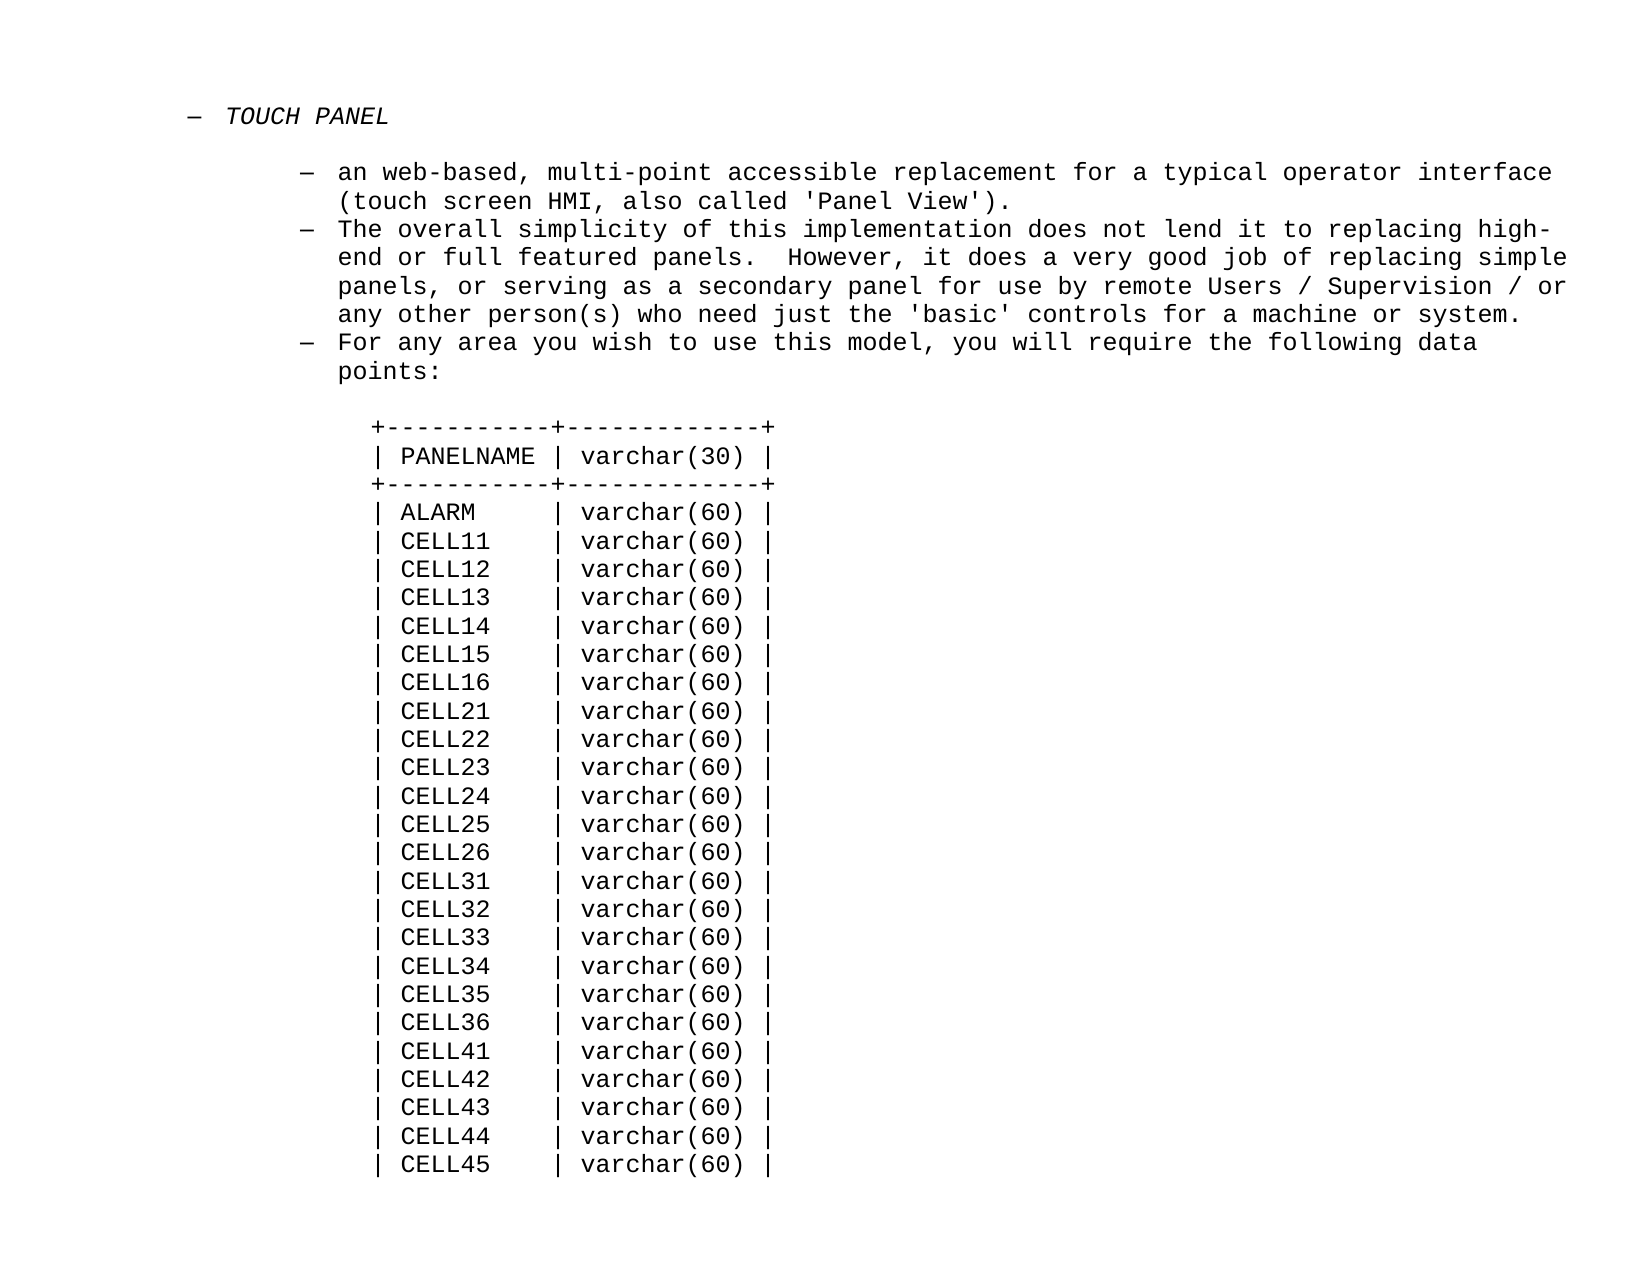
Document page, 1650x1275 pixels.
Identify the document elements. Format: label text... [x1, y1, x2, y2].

text | CELL13 | varchar(60) | [75, 585, 1575, 613]
text | CELL25 | varchar(60) | [75, 812, 1575, 840]
text | CELL45 | varchar(60) | [75, 1152, 1575, 1180]
text | CELL42 | varchar(60) | [75, 1067, 1575, 1095]
text | CELL14 | varchar(60) | [75, 613, 1575, 642]
text | PANELNAME | varchar(30) | [75, 443, 1575, 472]
text | CELL12 | varchar(60) | [75, 557, 1575, 585]
text | ALARM | varchar(60) | [75, 500, 1575, 528]
list The overall simplicity of this implementation does not lend it to replacing high-end or full featured panels. However, it does a very good job of replacing simple panels, or serving as a secondary panel for use by remote Users / Supervision / or any other person(s) who need just the 'basic' controls for a machine or system. [300, 217, 1575, 330]
text | CELL41 | varchar(60) | [75, 1038, 1575, 1067]
text | CELL31 | varchar(60) | [75, 868, 1575, 897]
text | CELL35 | varchar(60) | [75, 982, 1575, 1010]
text | CELL33 | varchar(60) | [75, 925, 1575, 953]
text | CELL24 | varchar(60) | [75, 783, 1575, 812]
list an web-based, multi-point accessible replacement for a typical operator interface (touch screen HMI, also called 'Panel View'). [300, 160, 1575, 217]
text | CELL11 | varchar(60) | [75, 528, 1575, 557]
text | CELL32 | varchar(60) | [75, 897, 1575, 925]
text | CELL16 | varchar(60) | [75, 670, 1575, 698]
text | CELL43 | varchar(60) | [75, 1095, 1575, 1123]
text | CELL23 | varchar(60) | [75, 755, 1575, 783]
list TOUCH PANEL [187, 103, 1575, 132]
text | CELL22 | varchar(60) | [75, 727, 1575, 755]
text +-----------+-------------+ [75, 415, 1575, 443]
text | CELL26 | varchar(60) | [75, 840, 1575, 868]
text | CELL44 | varchar(60) | [75, 1123, 1575, 1152]
list For any area you wish to use this model, you will require the following data points: [300, 330, 1575, 387]
text | CELL36 | varchar(60) | [75, 1010, 1575, 1038]
text +-----------+-------------+ [75, 472, 1575, 500]
text | CELL15 | varchar(60) | [75, 642, 1575, 670]
text | CELL34 | varchar(60) | [75, 953, 1575, 982]
text | CELL21 | varchar(60) | [75, 698, 1575, 727]
